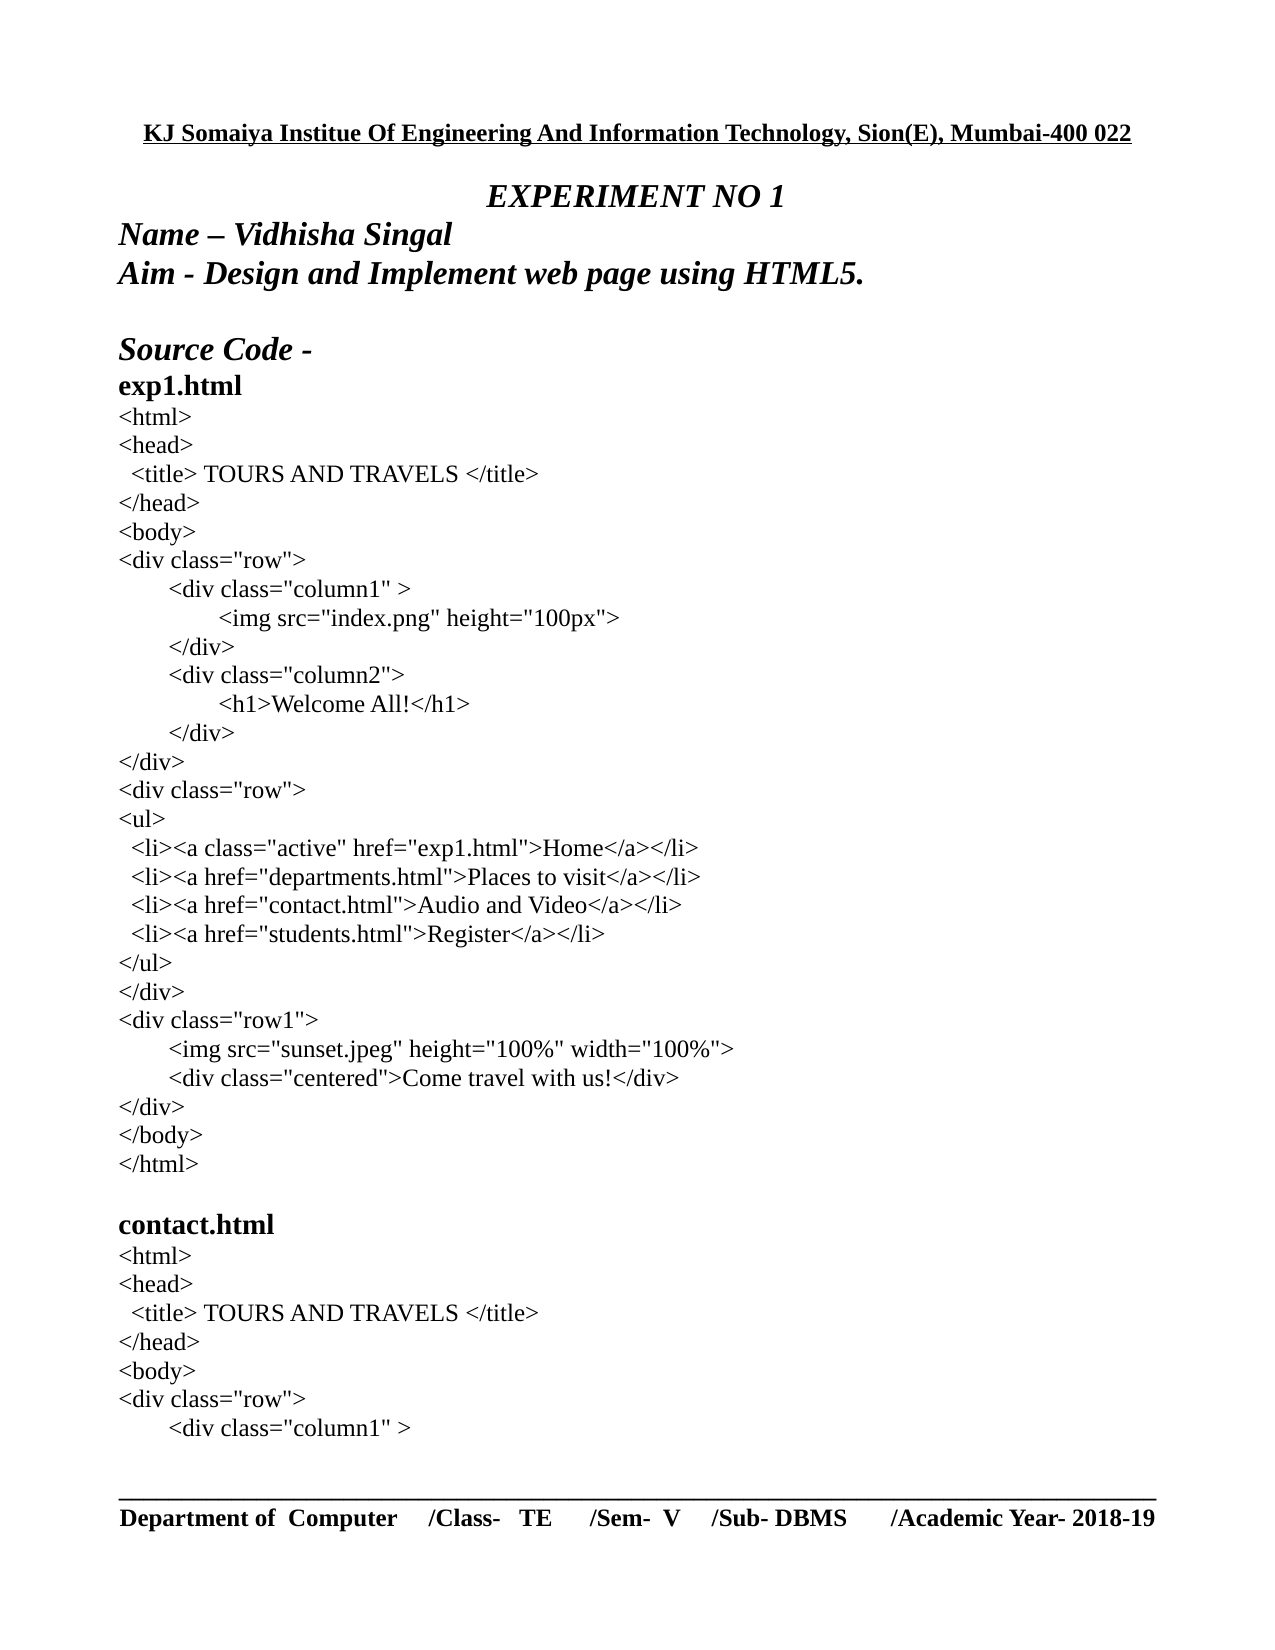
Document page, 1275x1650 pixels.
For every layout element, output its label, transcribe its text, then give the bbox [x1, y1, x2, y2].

text </ul> [118, 948, 1157, 977]
text <div class="row1"> [118, 1005, 1157, 1034]
text </div> [118, 747, 1157, 775]
text contact.html [118, 1207, 1157, 1241]
text <title> TOURS AND TRAVELS </title> [118, 459, 1157, 488]
text </div> [118, 977, 1157, 1005]
text EXPERIMENT NO 1 [118, 176, 1157, 215]
text exp1.html [118, 368, 1157, 402]
text Name – Vidhisha Singal [118, 215, 1157, 253]
text <img src="sunset.jpeg" height="100%" width="100%"> [118, 1034, 1157, 1063]
text <body> [118, 517, 1157, 545]
text <body> [118, 1356, 1157, 1384]
text </head> [118, 488, 1157, 517]
text </body> [118, 1120, 1157, 1149]
text <head> [118, 430, 1157, 459]
text <div class="centered">Come travel with us!</div> [118, 1063, 1157, 1092]
text <li><a href="departments.html">Places to visit</a></li> [118, 862, 1157, 890]
text <title> TOURS AND TRAVELS </title> [118, 1298, 1157, 1327]
text <div class="column1" > [118, 574, 1157, 603]
text Aim - Design and Implement web page using HTML5. [118, 253, 1157, 291]
text <li><a class="active" href="exp1.html">Home</a></li> [118, 833, 1157, 862]
text <head> [118, 1269, 1157, 1298]
text </head> [118, 1327, 1157, 1356]
text <div class="column2"> [118, 660, 1157, 689]
text <li><a href="contact.html">Audio and Video</a></li> [118, 890, 1157, 919]
text Source Code - [118, 330, 1157, 368]
text <img src="index.png" height="100px"> [118, 603, 1157, 632]
text </div> [118, 1092, 1157, 1120]
text <div class="column1" > [118, 1413, 1157, 1442]
text <html> [118, 1241, 1157, 1269]
text <div class="row"> [118, 545, 1157, 574]
text </div> [118, 632, 1157, 660]
text <ul> [118, 804, 1157, 833]
text </div> [118, 718, 1157, 747]
text <div class="row"> [118, 1384, 1157, 1413]
text <div class="row"> [118, 775, 1157, 804]
text <li><a href="students.html">Register</a></li> [118, 919, 1157, 948]
text <html> [118, 402, 1157, 430]
text </html> [118, 1149, 1157, 1178]
text <h1>Welcome All!</h1> [118, 689, 1157, 718]
